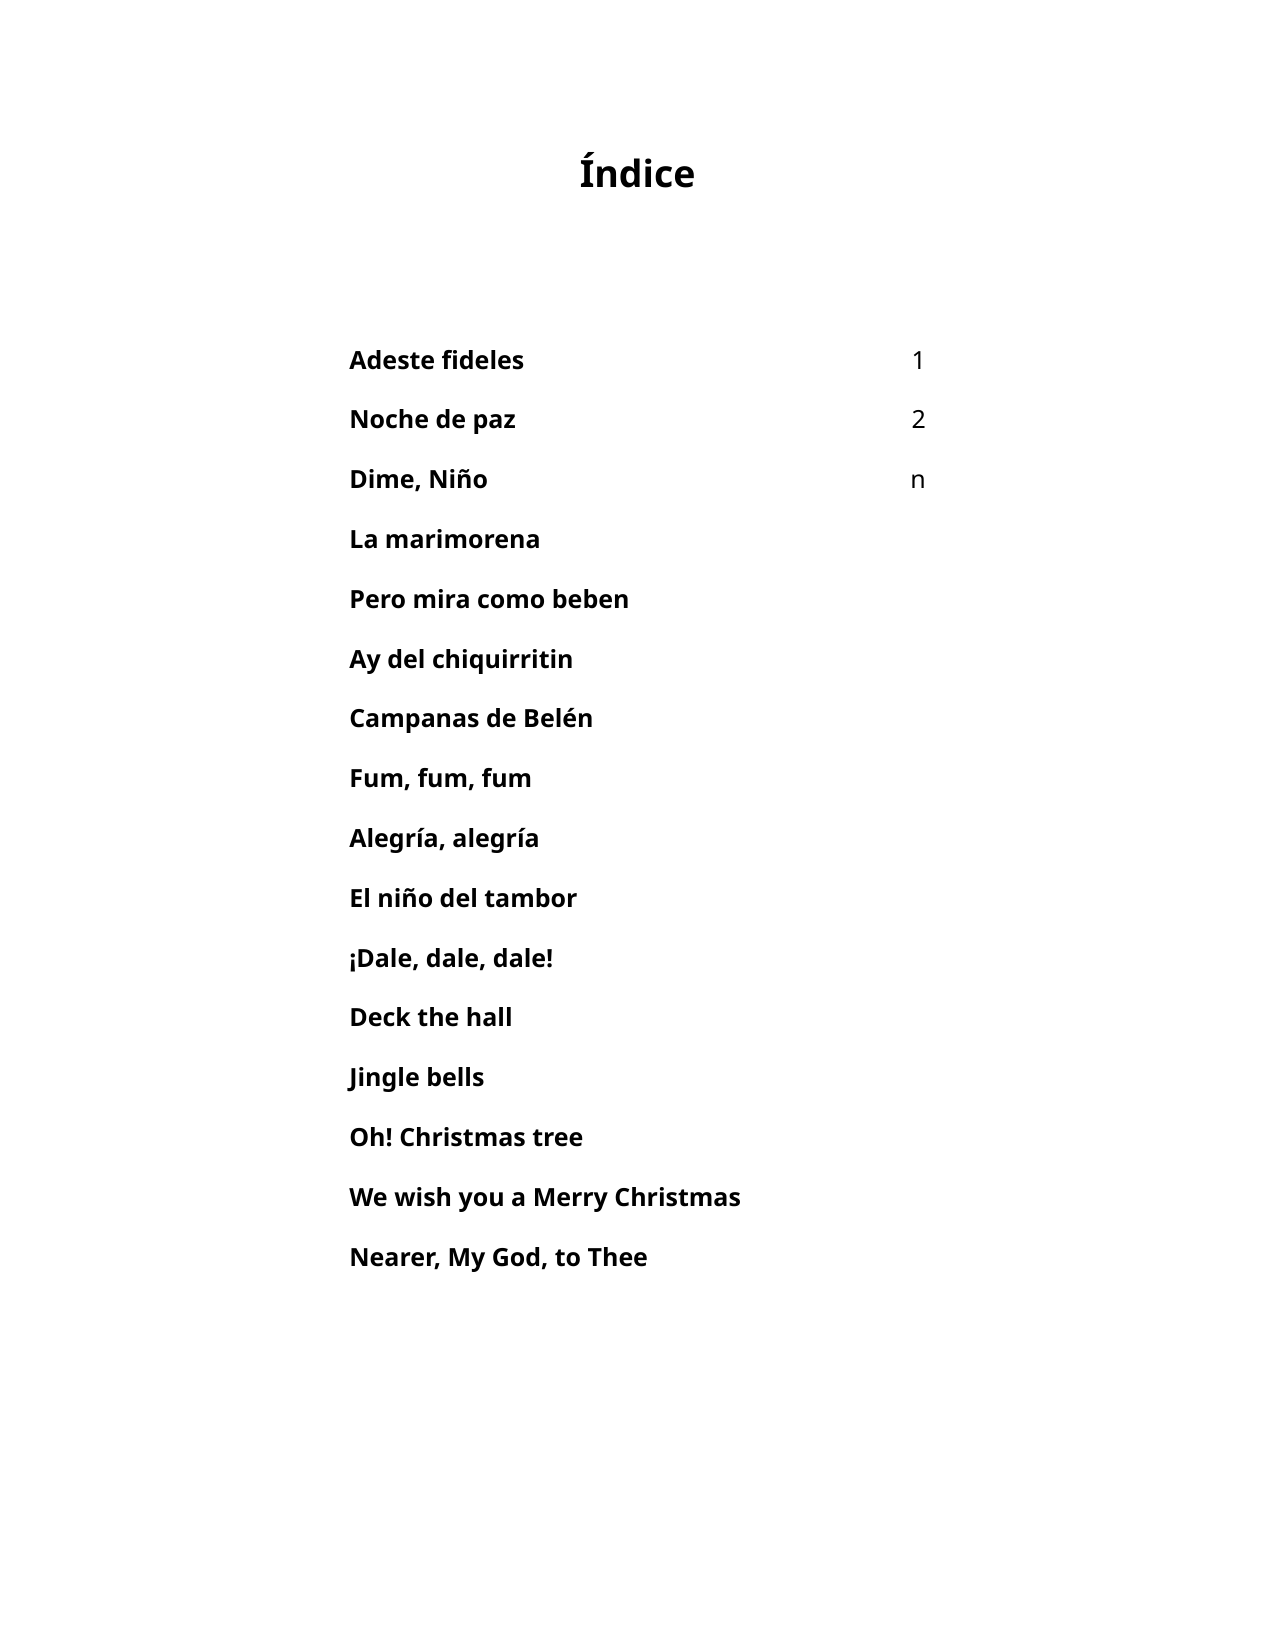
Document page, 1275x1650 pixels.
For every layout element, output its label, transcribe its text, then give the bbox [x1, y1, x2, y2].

table_cell We wish you a Merry Christmas [344, 1174, 861, 1233]
table_cell Dime, Niño [344, 456, 861, 516]
table_cell [148, 755, 343, 815]
table_cell [861, 1174, 931, 1233]
table_cell [931, 695, 1127, 755]
table_cell Oh! Christmas tree [344, 1114, 861, 1174]
table_header Adeste fideles [344, 337, 861, 396]
table_cell Alegría, alegría [344, 815, 861, 875]
table_cell Deck the hall [344, 994, 861, 1054]
table_cell [931, 636, 1127, 695]
table_cell [931, 815, 1127, 875]
table_cell [148, 935, 343, 994]
table_cell Jingle bells [344, 1054, 861, 1114]
table_cell [931, 1054, 1127, 1114]
table_cell [861, 1054, 931, 1114]
table_cell [931, 576, 1127, 636]
table_header [148, 337, 343, 396]
table_cell Campanas de Belén [344, 695, 861, 755]
table_cell Noche de paz [344, 396, 861, 456]
table_cell n [861, 456, 931, 516]
table_cell Pero mira como beben [344, 576, 861, 636]
table_cell [148, 875, 343, 934]
table_cell [148, 695, 343, 755]
table_cell [931, 994, 1127, 1054]
table_cell El niño del tambor [344, 875, 861, 934]
table_cell [931, 1174, 1127, 1233]
table_cell [861, 695, 931, 755]
table_cell Fum, fum, fum [344, 755, 861, 815]
table_cell [148, 576, 343, 636]
table_cell [861, 1114, 931, 1174]
table_cell ¡Dale, dale, dale! [344, 935, 861, 994]
table_cell [861, 1234, 931, 1293]
table_cell [931, 396, 1127, 456]
table_cell [861, 636, 931, 695]
table_cell [931, 1234, 1127, 1293]
table_cell [148, 1054, 343, 1114]
table_cell [148, 1174, 343, 1233]
table_cell [861, 755, 931, 815]
table_cell [931, 456, 1127, 516]
table_cell Nearer, My God, to Thee [344, 1234, 861, 1293]
text Índice [148, 148, 1127, 199]
table_cell [148, 636, 343, 695]
table_cell [148, 815, 343, 875]
table_cell [931, 875, 1127, 934]
table_cell [931, 1114, 1127, 1174]
table_cell [861, 815, 931, 875]
table_header [931, 337, 1127, 396]
table_cell [148, 1114, 343, 1174]
table_cell La marimorena [344, 516, 861, 576]
table_cell [931, 935, 1127, 994]
table_cell [148, 516, 343, 576]
table_cell [861, 875, 931, 934]
table_cell [861, 935, 931, 994]
table_cell [148, 1234, 343, 1293]
table_cell [148, 396, 343, 456]
table_cell [148, 456, 343, 516]
table_header 1 [861, 337, 931, 396]
table_cell [931, 755, 1127, 815]
table_cell Ay del chiquirritin [344, 636, 861, 695]
table_cell [931, 516, 1127, 576]
table_cell 2 [861, 396, 931, 456]
table_cell [148, 994, 343, 1054]
table_cell [861, 516, 931, 576]
table_cell [861, 576, 931, 636]
table_cell [861, 994, 931, 1054]
